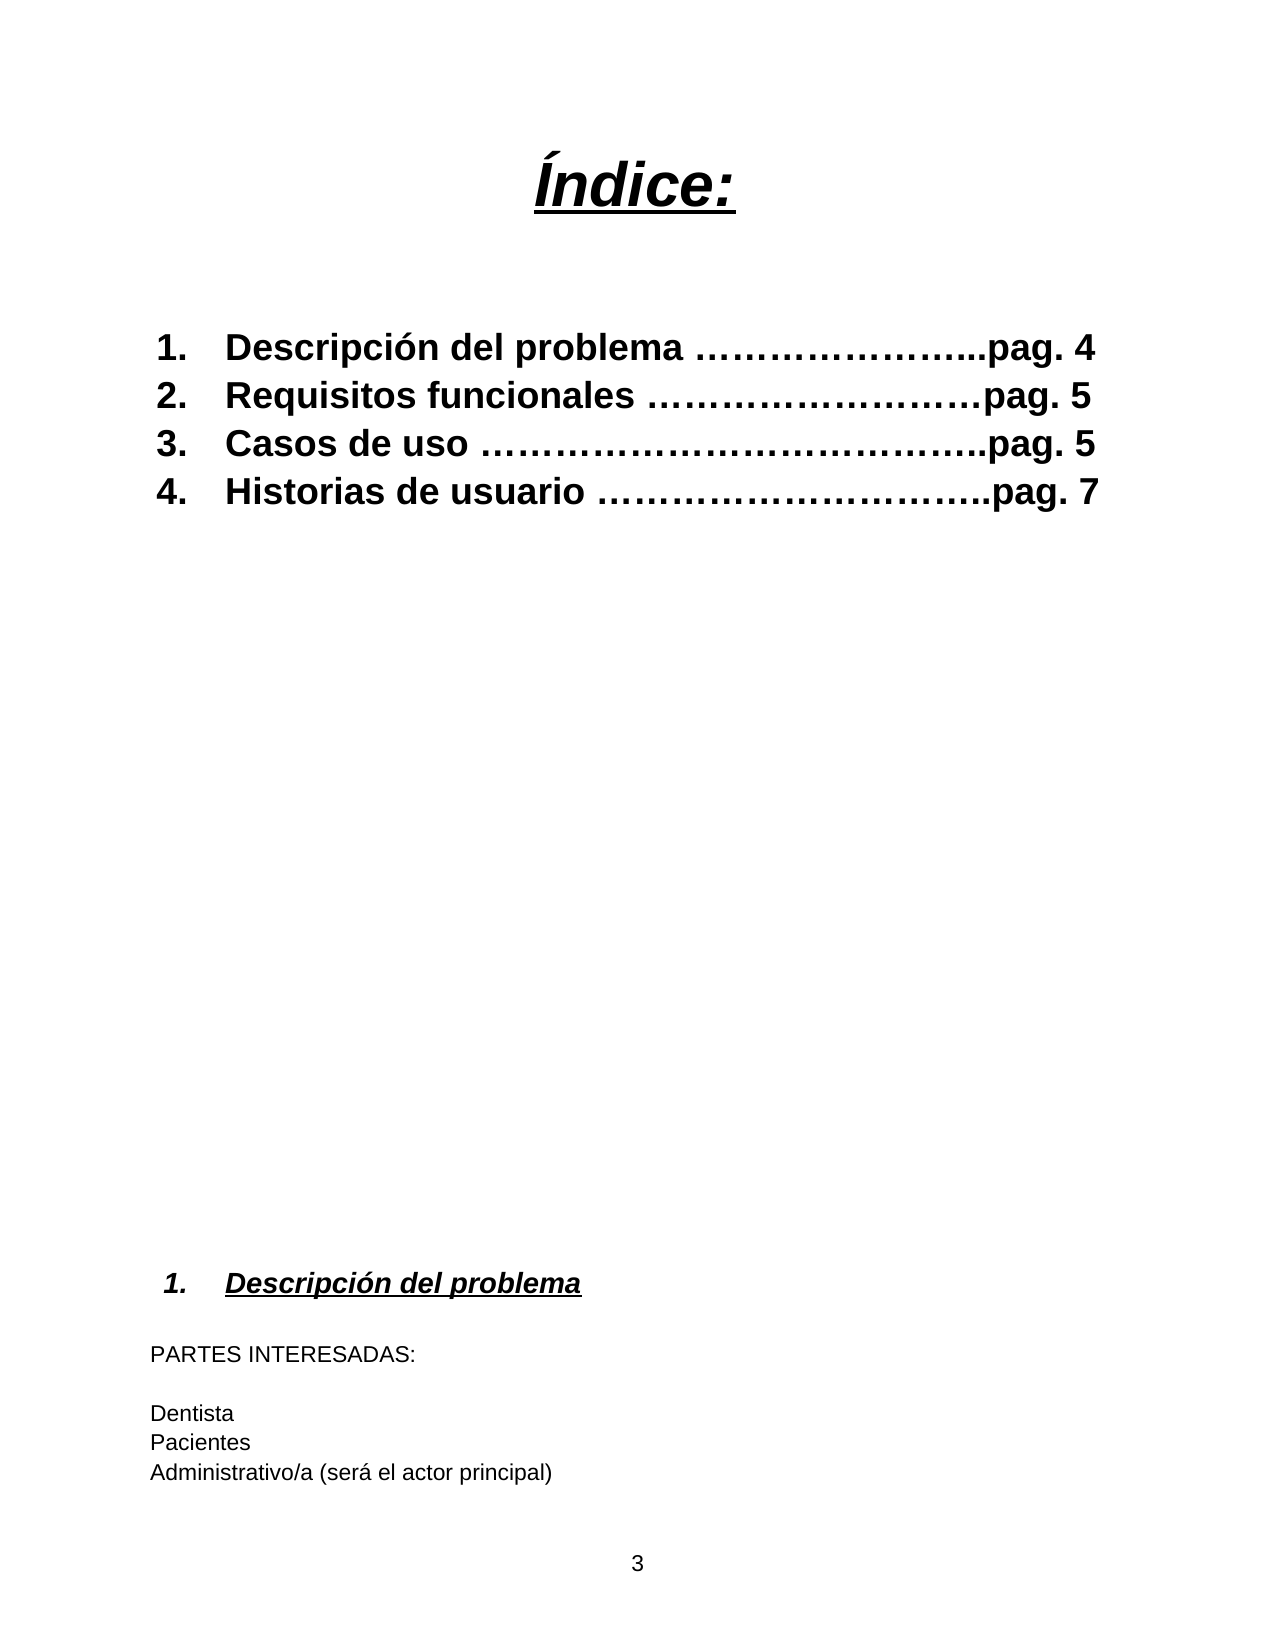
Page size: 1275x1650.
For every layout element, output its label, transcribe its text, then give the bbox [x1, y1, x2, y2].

list Casos de uso …………………………………..pag. 5 [150, 423, 1125, 464]
list Requisitos funcionales ………………………pag. 5 [150, 374, 1125, 416]
text PARTES INTERESADAS: [150, 1342, 1125, 1367]
text Índice: [150, 150, 1125, 220]
list Descripción del problema [150, 1267, 1125, 1299]
list Descripción del problema …………………...pag. 4 [150, 326, 1125, 368]
text Pacientes [150, 1430, 1125, 1455]
list Historias de usuario …………………………..pag. 7 [150, 471, 1125, 513]
text Dentista [150, 1400, 1125, 1426]
text Administrativo/a (será el actor principal) [150, 1459, 1125, 1485]
